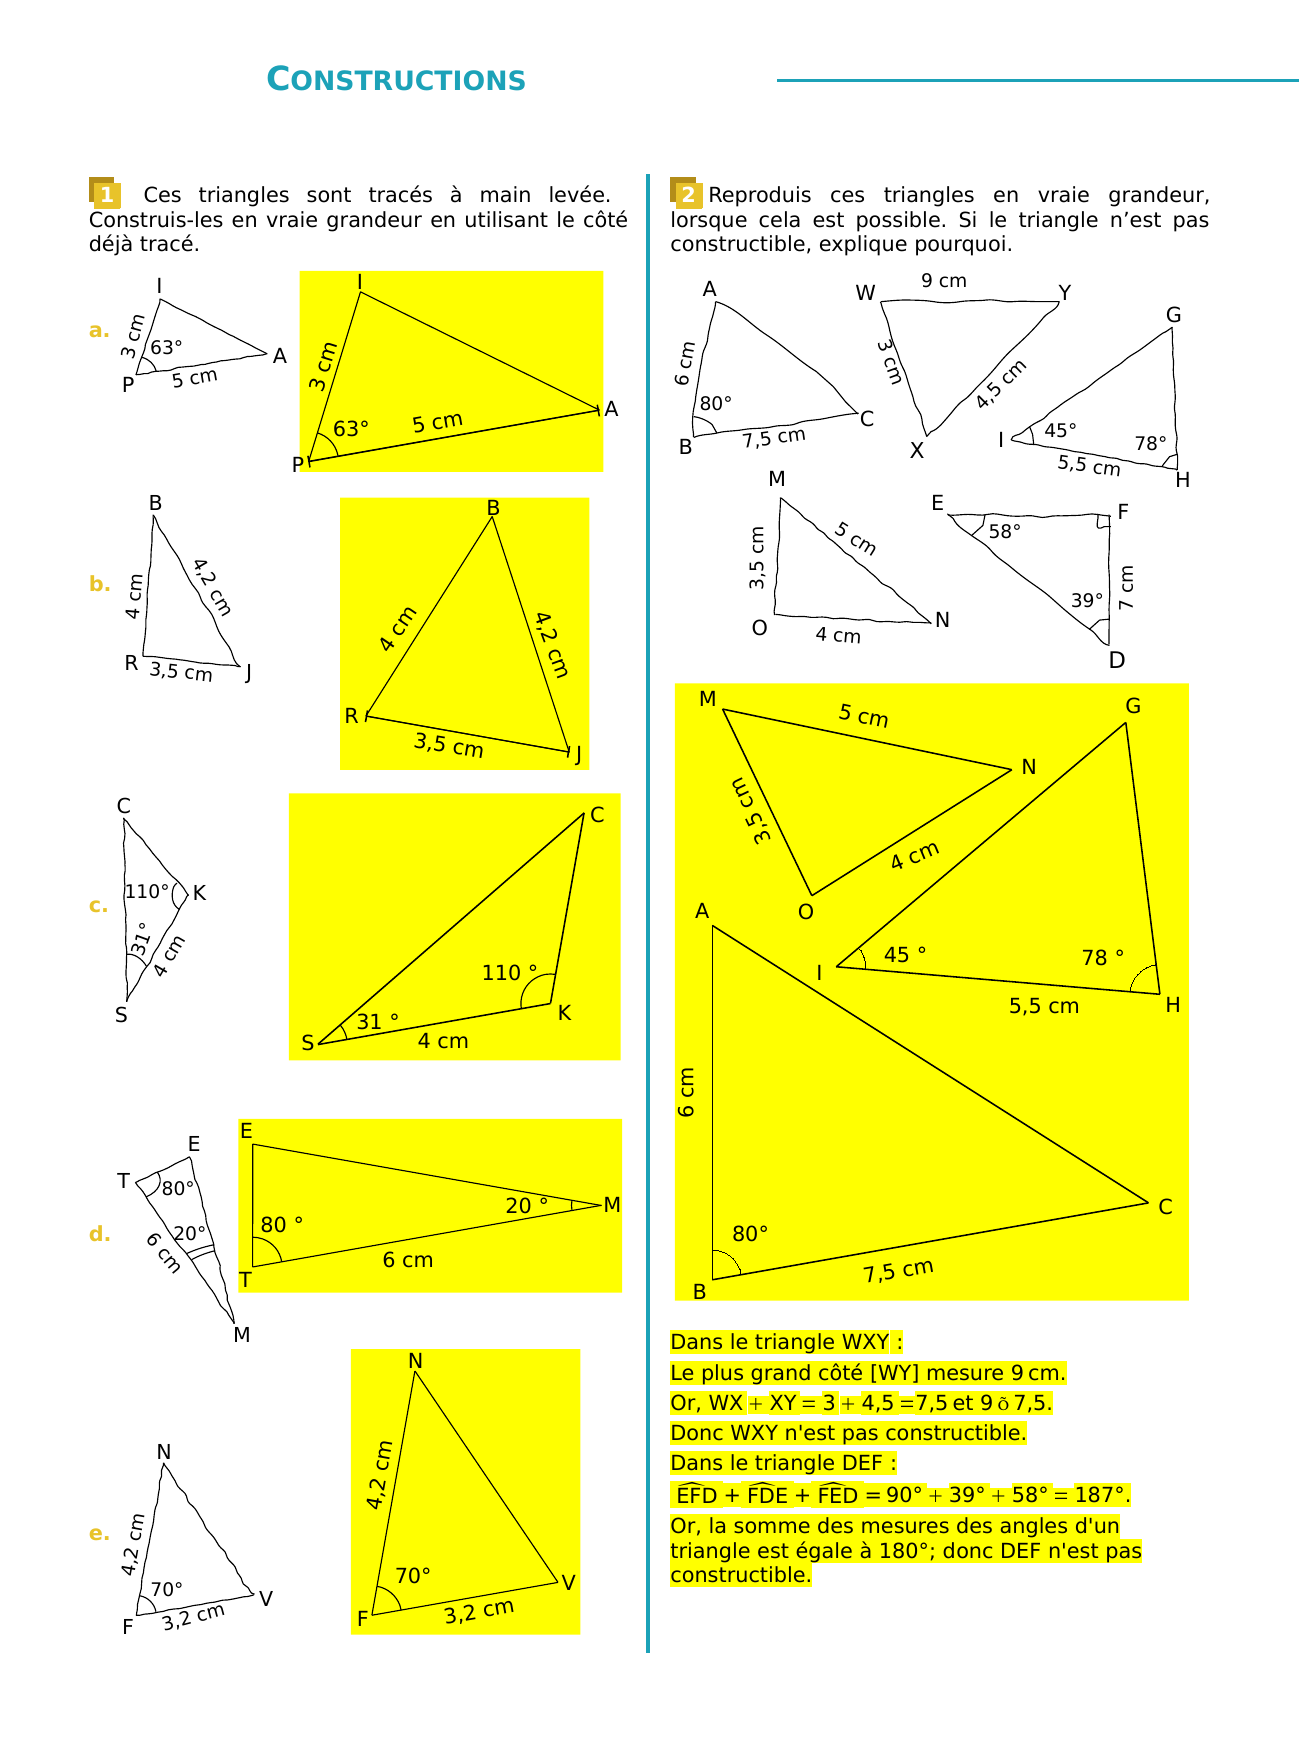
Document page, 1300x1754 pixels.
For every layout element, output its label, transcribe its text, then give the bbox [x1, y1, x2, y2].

subtitle Dans le triangle WXY : [903, 1330, 1205, 1354]
subtitle ++= 90°  39°  58° = 187°. [864, 1481, 1205, 1508]
subtitle Reproduis ces triangles en vraie grandeur, lorsque cela est possible. Si le triangle n’est pas constructible, explique pourquoi. [670, 177, 1211, 257]
subtitle Ces triangles sont tracés à main levée. Construis-les en vraie grandeur en utilisant le côté déjà tracé. [88, 177, 629, 257]
subtitle Or, la somme des mesures des angles d'un triangle est égale à 180°; donc DEF n'est pas constructible. [812, 1514, 1205, 1587]
subtitle Dans le triangle DEF : [897, 1451, 1205, 1475]
subtitle Or, WX  XY = 3  4,5 =7,5 et 9  7,5. [1053, 1391, 1205, 1415]
subtitle Le plus grand côté [WY] mesure 9 cm. [1067, 1361, 1205, 1385]
subtitle Donc WXY n'est pas constructible. [1027, 1421, 1205, 1445]
